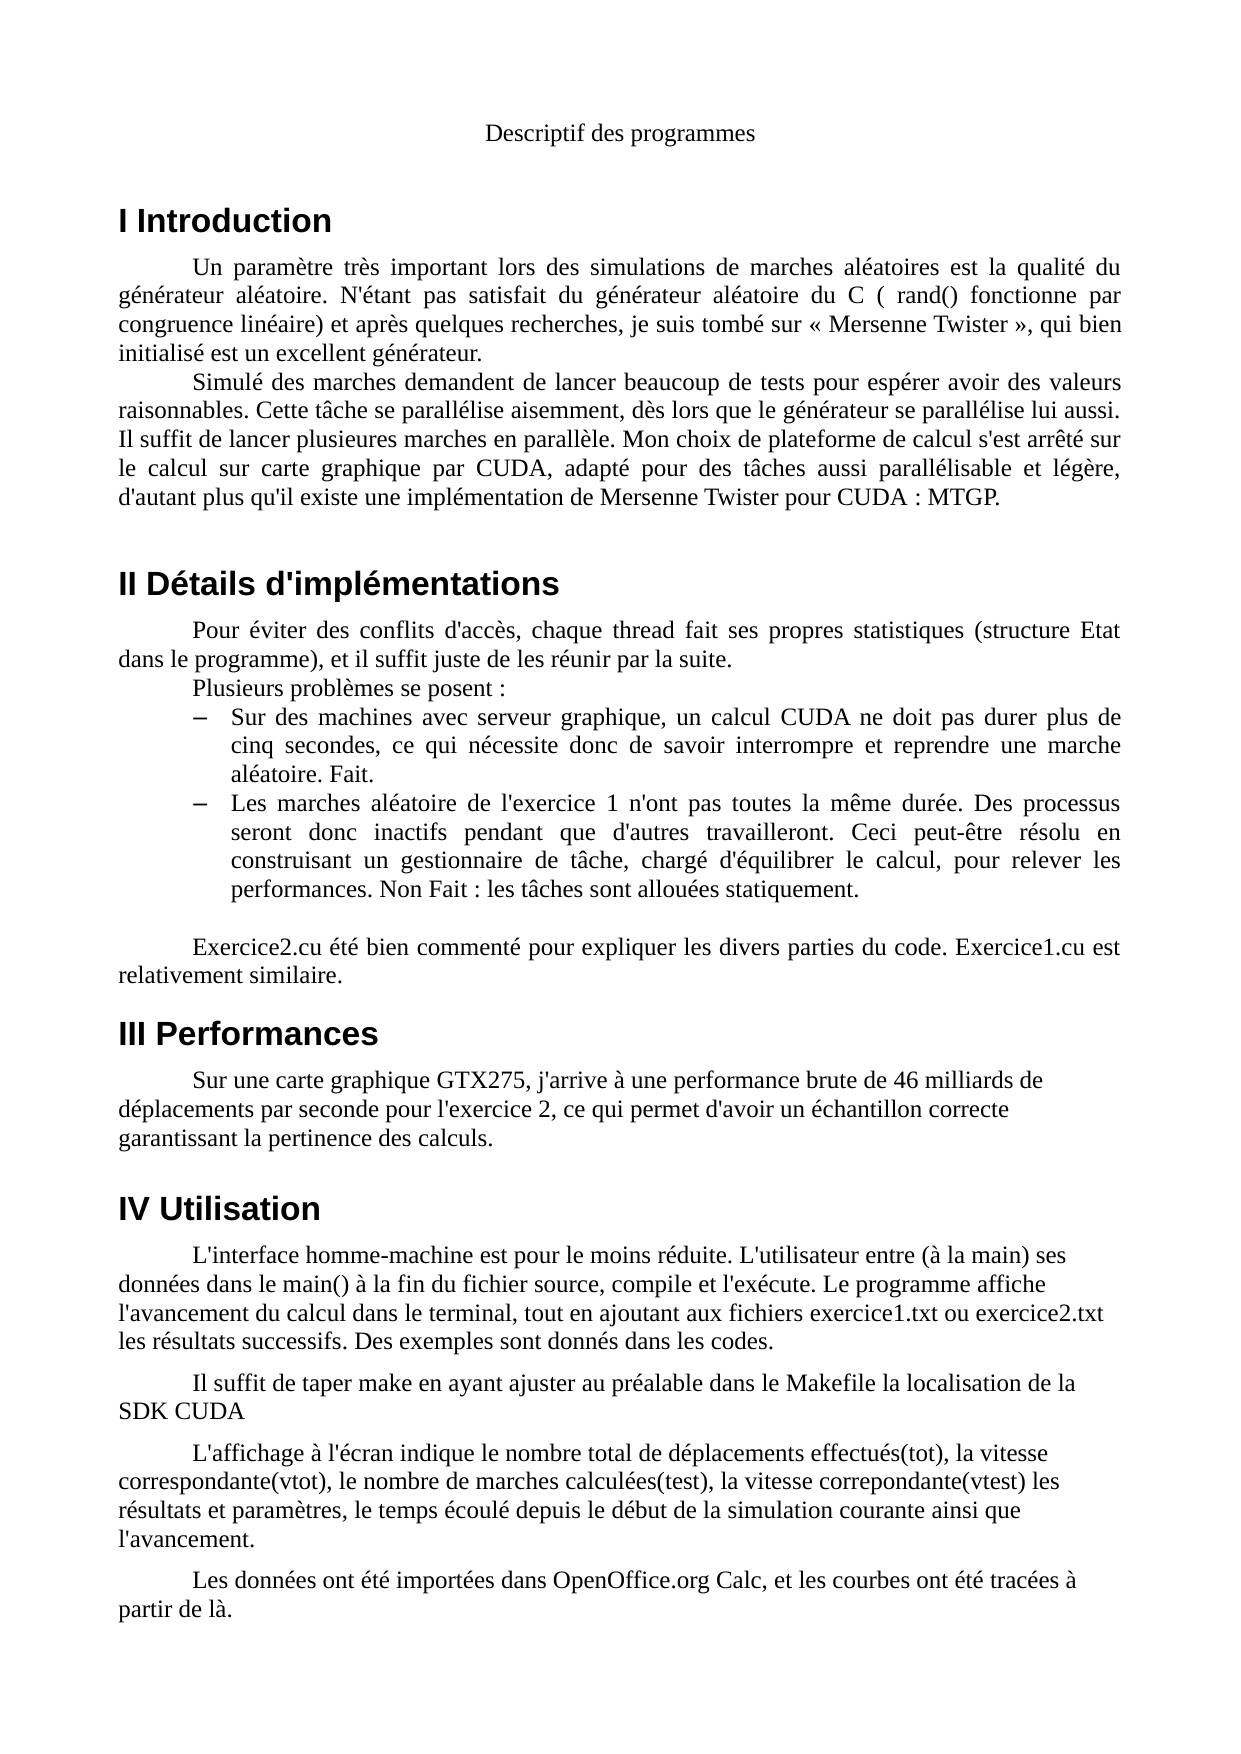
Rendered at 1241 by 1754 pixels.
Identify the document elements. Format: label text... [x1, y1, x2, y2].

text L'affichage à l'écran indique le nombre total de déplacements effectués(tot), la vitesse correspondante(vtot), le nombre de marches calculées(test), la vitesse correpondante(vtest) les résultats et paramètres, le temps écoulé depuis le début de la simulation courante ainsi que l'avancement. [118, 1438, 1122, 1553]
text Simulé des marches demandent de lancer beaucoup de tests pour espérer avoir des valeurs raisonnables. Cette tâche se parallélise aisemment, dès lors que le générateur se parallélise lui aussi. Il suffit de lancer plusieures marches en parallèle. Mon choix de plateforme de calcul s'est arrêté sur le calcul sur carte graphique par CUDA, adapté pour des tâches aussi parallélisable et légère, d'autant plus qu'il existe une implémentation de Mersenne Twister pour CUDA : MTGP. [118, 367, 1122, 511]
text Il suffit de taper make en ayant ajuster au préalable dans le Makefile la localisation de la SDK CUDA [118, 1368, 1122, 1425]
list Les marches aléatoire de l'exercice 1 n'ont pas toutes la même durée. Des processus seront donc inactifs pendant que d'autres travailleront. Ceci peut-être résolu en construisant un gestionnaire de tâche, chargé d'équilibrer le calcul, pour relever les performances. Non Fait : les tâches sont allouées statiquement. [193, 788, 1122, 903]
text Sur une carte graphique GTX275, j'arrive à une performance brute de 46 milliards de déplacements par seconde pour l'exercice 2, ce qui permet d'avoir un échantillon correcte garantissant la pertinence des calculs. [118, 1065, 1122, 1152]
text Un paramètre très important lors des simulations de marches aléatoires est la qualité du générateur aléatoire. N'étant pas satisfait du générateur aléatoire du C ( rand() fonctionne par congruence linéaire) et après quelques recherches, je suis tombé sur « Mersenne Twister », qui bien initialisé est un excellent générateur. [118, 252, 1122, 367]
text Exercice2.cu été bien commenté pour expliquer les divers parties du code. Exercice1.cu est relativement similaire. [118, 932, 1122, 989]
text Descriptif des programmes [118, 118, 1122, 147]
text L'interface homme-machine est pour le moins réduite. L'utilisateur entre (à la main) ses données dans le main() à la fin du fichier source, compile et l'exécute. Le programme affiche l'avancement du calcul dans le terminal, tout en ajoutant aux fichiers exercice1.txt ou exercice2.txt les résultats successifs. Des exemples sont donnés dans les codes. [118, 1240, 1122, 1355]
subtitle II Détails d'implémentations [118, 564, 1122, 603]
list Sur des machines avec serveur graphique, un calcul CUDA ne doit pas durer plus de cinq secondes, ce qui nécessite donc de savoir interrompre et reprendre une marche aléatoire. Fait. [193, 702, 1122, 788]
text Pour éviter des conflits d'accès, chaque thread fait ses propres statistiques (structure Etat dans le programme), et il suffit juste de les réunir par la suite. [118, 615, 1122, 673]
subtitle IV Utilisation [118, 1189, 1122, 1228]
subtitle III Performances [118, 1014, 1122, 1053]
text Les données ont été importées dans OpenOffice.org Calc, et les courbes ont été tracées à partir de là. [118, 1565, 1122, 1623]
text Plusieurs problèmes se posent : [118, 673, 1122, 702]
subtitle I Introduction [118, 201, 1122, 239]
